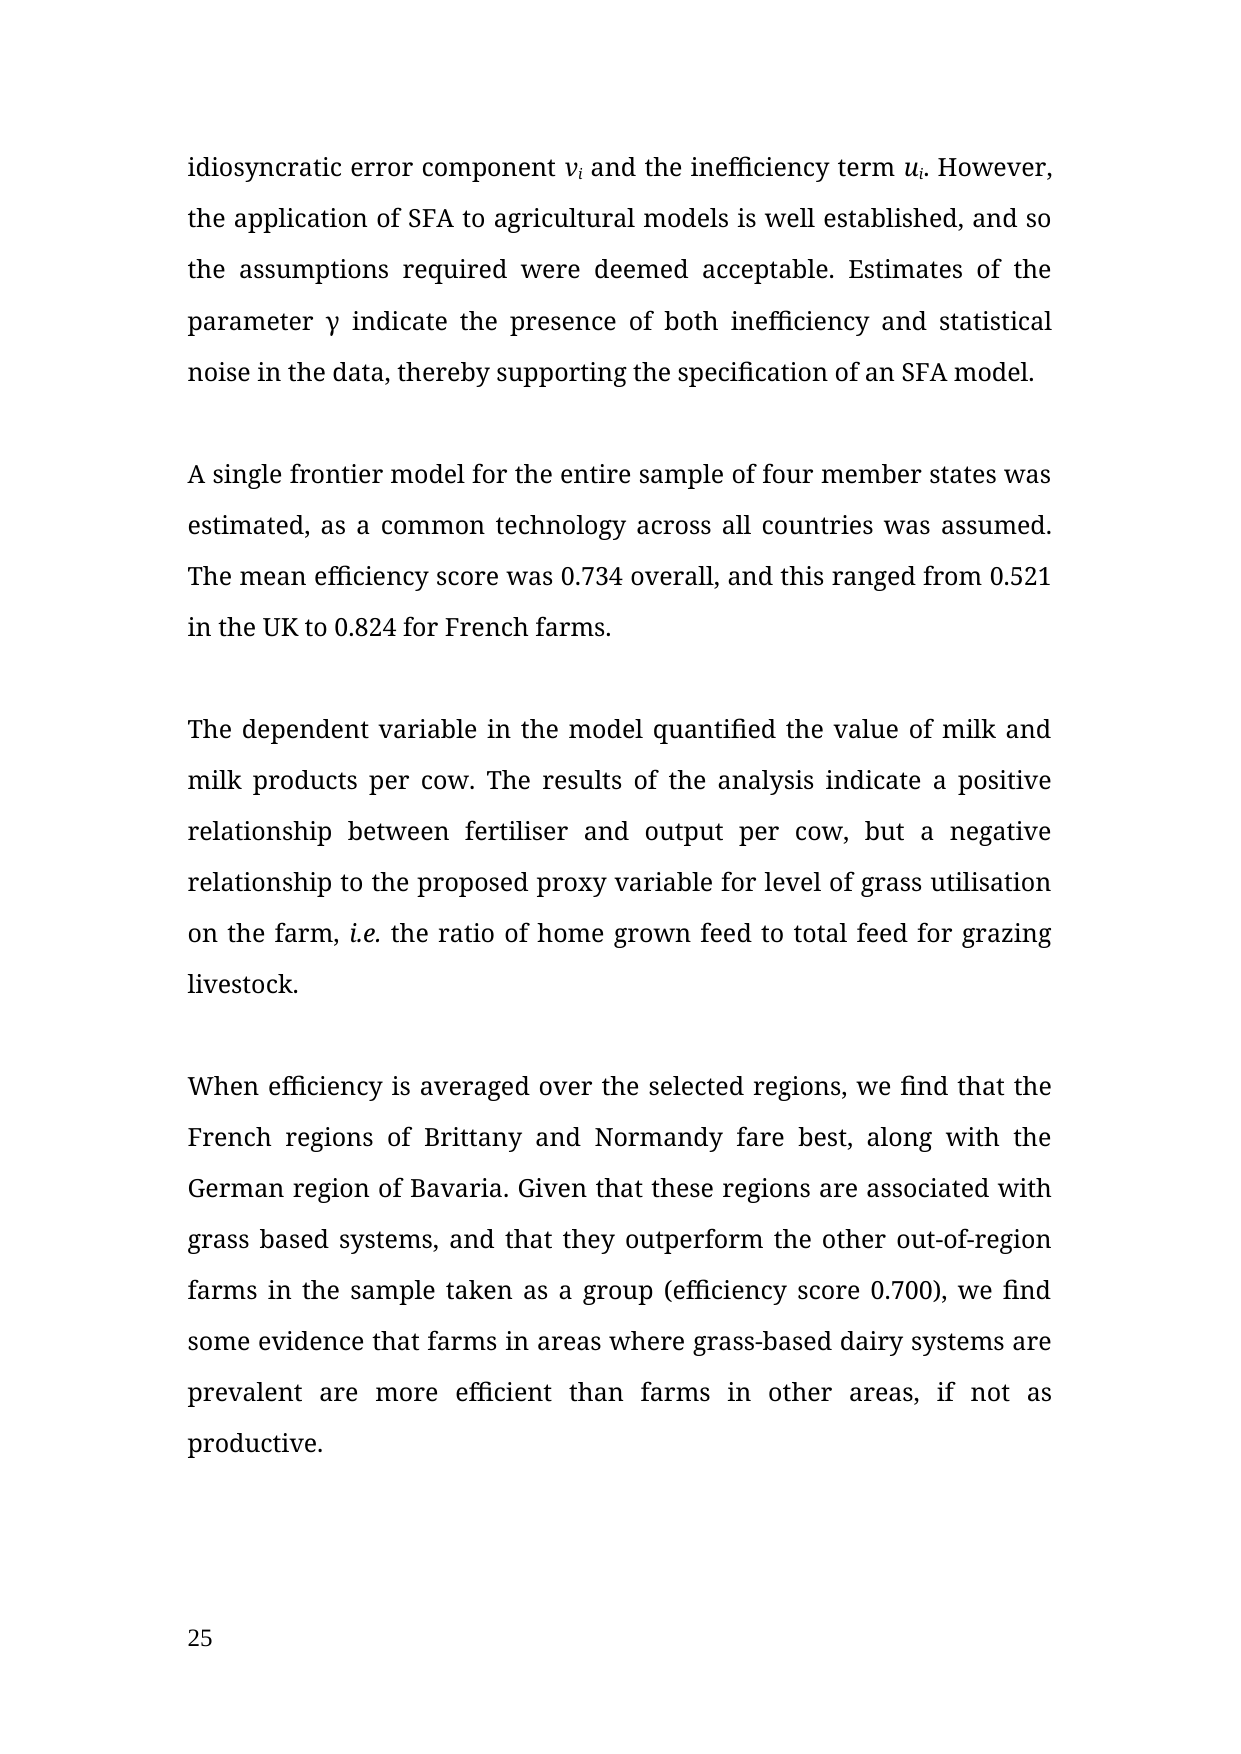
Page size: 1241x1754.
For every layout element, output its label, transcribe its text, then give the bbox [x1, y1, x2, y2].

text The dependent variable in the model quantified the value of milk and milk products per cow. The results of the analysis indicate a positive relationship between fertiliser and output per cow, but a negative relationship to the proposed proxy variable for level of grass utilisation on the farm, i.e. the ratio of home grown feed to total feed for grazing livestock. [187, 711, 1053, 1001]
text A single frontier model for the entire sample of four member states was estimated, as a common technology across all countries was assumed. The mean efficiency score was 0.734 overall, and this ranged from 0.521 in the UK to 0.824 for French farms. [187, 456, 1053, 643]
text When efficiency is averaged over the selected regions, we find that the French regions of Brittany and Normandy fare best, along with the German region of Bavaria. Given that these regions are associated with grass based systems, and that they outperform the other out-of-region farms in the sample taken as a group (efficiency score 0.700), we find some evidence that farms in areas where grass-based dairy systems are prevalent are more efficient than farms in other areas, if not as productive. [187, 1069, 1053, 1460]
text idiosyncratic error component vi and the inefficiency term ui. However, the application of SFA to agricultural models is well established, and so the assumptions required were deemed acceptable. Estimates of the parameter γ indicate the presence of both inefficiency and statistical noise in the data, thereby supporting the specification of an SFA model. [187, 150, 1053, 388]
